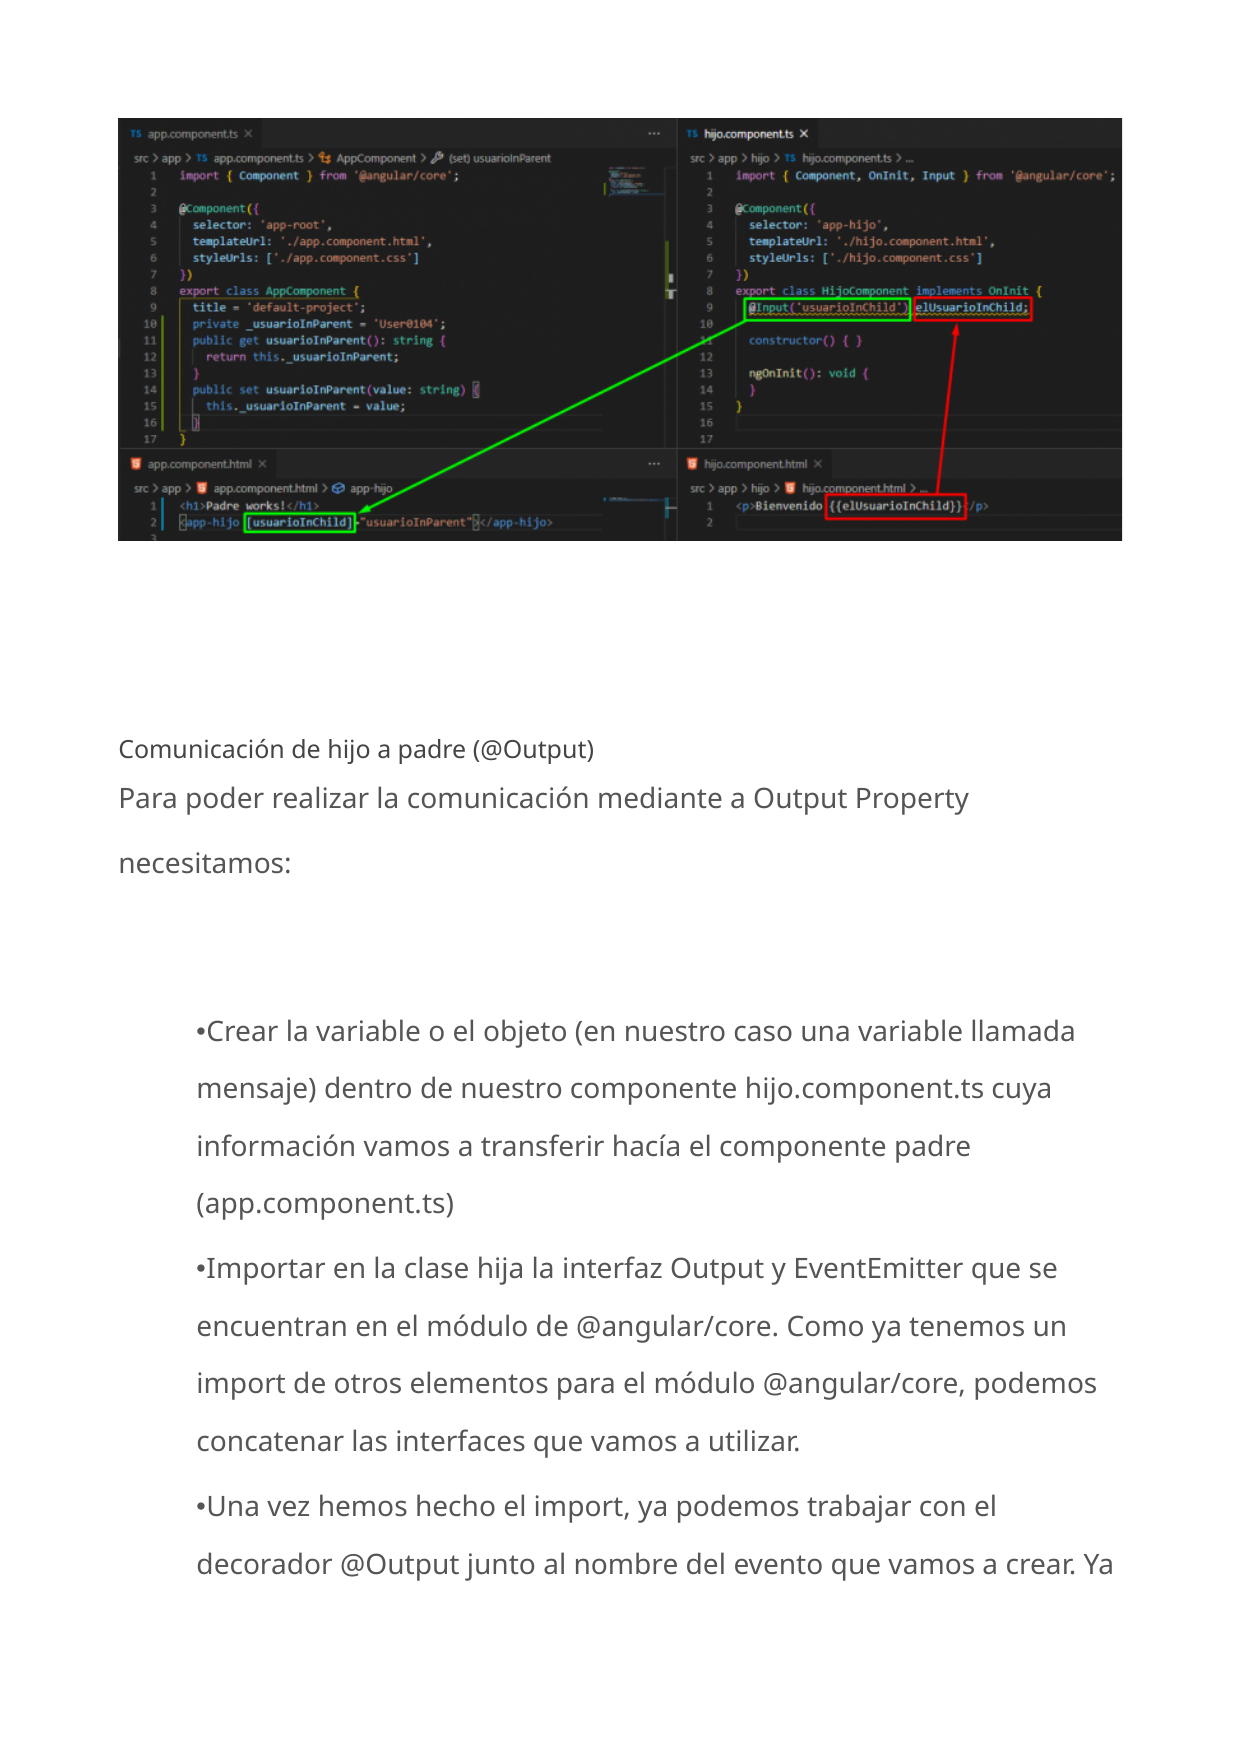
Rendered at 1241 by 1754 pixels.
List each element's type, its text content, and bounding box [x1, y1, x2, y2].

list Una vez hemos hecho el import, ya podemos trabajar con el decorador @Output junto al nombre del evento que vamos a crear. Ya [149, 1487, 1122, 1582]
list Crear la variable o el objeto (en nuestro caso una variable llamada mensaje) dentro de nuestro componente hijo.component.ts cuya información vamos a transferir hacía el componente padre (app.component.ts) [149, 1011, 1122, 1222]
list Importar en la clase hija la interfaz Output y EventEmitter que se encuentran en el módulo de @angular/core. Como ya tenemos un import de otros elementos para el módulo @angular/core, podemos concatenar las interfaces que vamos a utilizar. [149, 1249, 1122, 1460]
subtitle Comunicación de hijo a padre (@Output) [118, 732, 1122, 766]
text Para poder realizar la comunicación mediante a Output Property necesitamos: [118, 779, 1122, 882]
picture [118, 118, 1123, 541]
